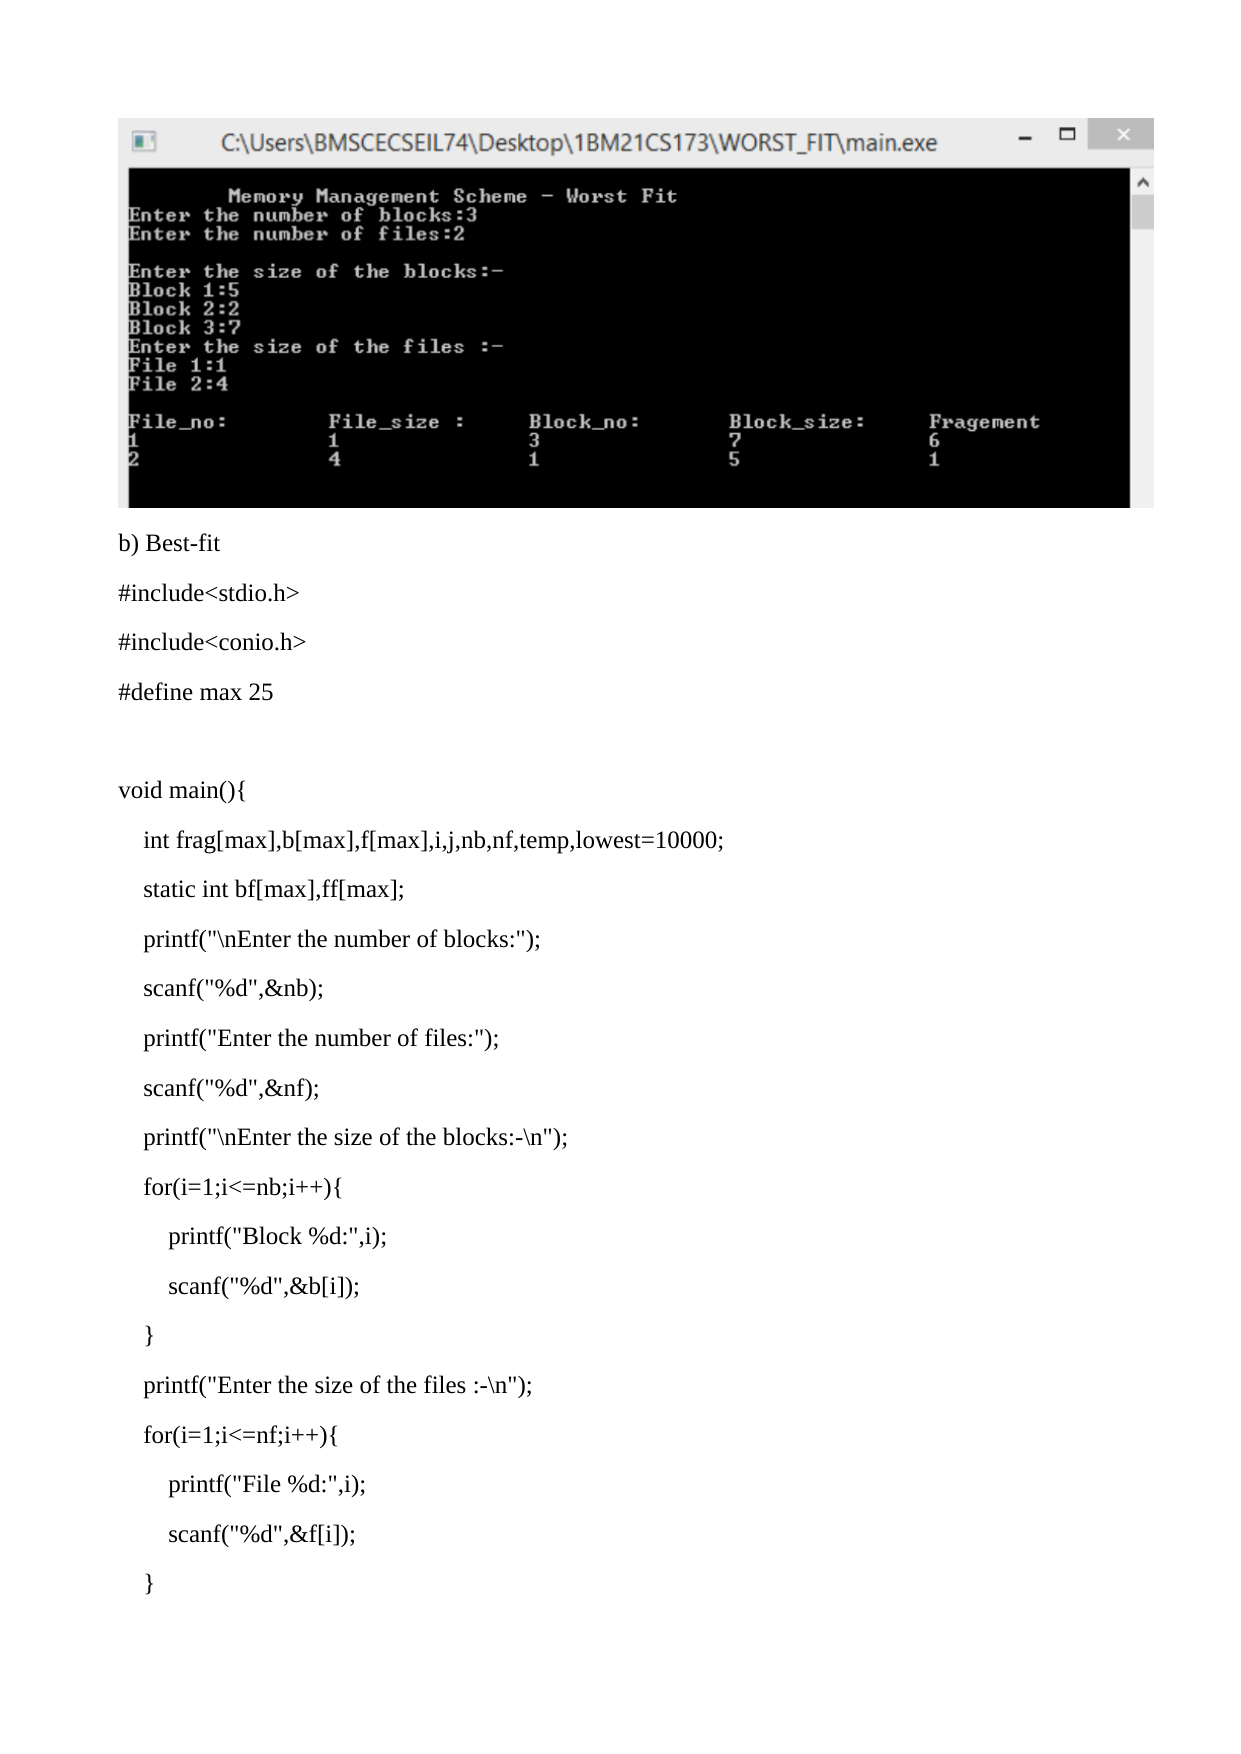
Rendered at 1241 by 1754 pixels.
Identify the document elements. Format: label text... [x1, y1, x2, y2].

text #include<stdio.h> [118, 578, 1122, 606]
text printf("File %d:",i); [118, 1469, 1122, 1498]
text #include<conio.h> [118, 627, 1122, 656]
text scanf("%d",&b[i]); [118, 1271, 1122, 1300]
text scanf("%d",&nb); [118, 973, 1122, 1002]
text void main(){ [118, 775, 1122, 804]
text b) Best-fit [118, 528, 1122, 557]
text for(i=1;i<=nf;i++){ [118, 1420, 1122, 1448]
text scanf("%d",&nf); [118, 1073, 1122, 1101]
text } [118, 1321, 1122, 1349]
text printf("Block %d:",i); [118, 1221, 1122, 1250]
text printf("\nEnter the number of blocks:"); [118, 924, 1122, 953]
text printf("Enter the number of files:"); [118, 1023, 1122, 1052]
text int frag[max],b[max],f[max],i,j,nb,nf,temp,lowest=10000; [118, 825, 1122, 853]
text } [118, 1568, 1122, 1597]
text printf("Enter the size of the files :-\n"); [118, 1370, 1122, 1399]
text scanf("%d",&f[i]); [118, 1519, 1122, 1548]
text printf("\nEnter the size of the blocks:-\n"); [118, 1122, 1122, 1151]
text static int bf[max],ff[max]; [118, 874, 1122, 903]
text #define max 25 [118, 677, 1122, 706]
text for(i=1;i<=nb;i++){ [118, 1172, 1122, 1201]
